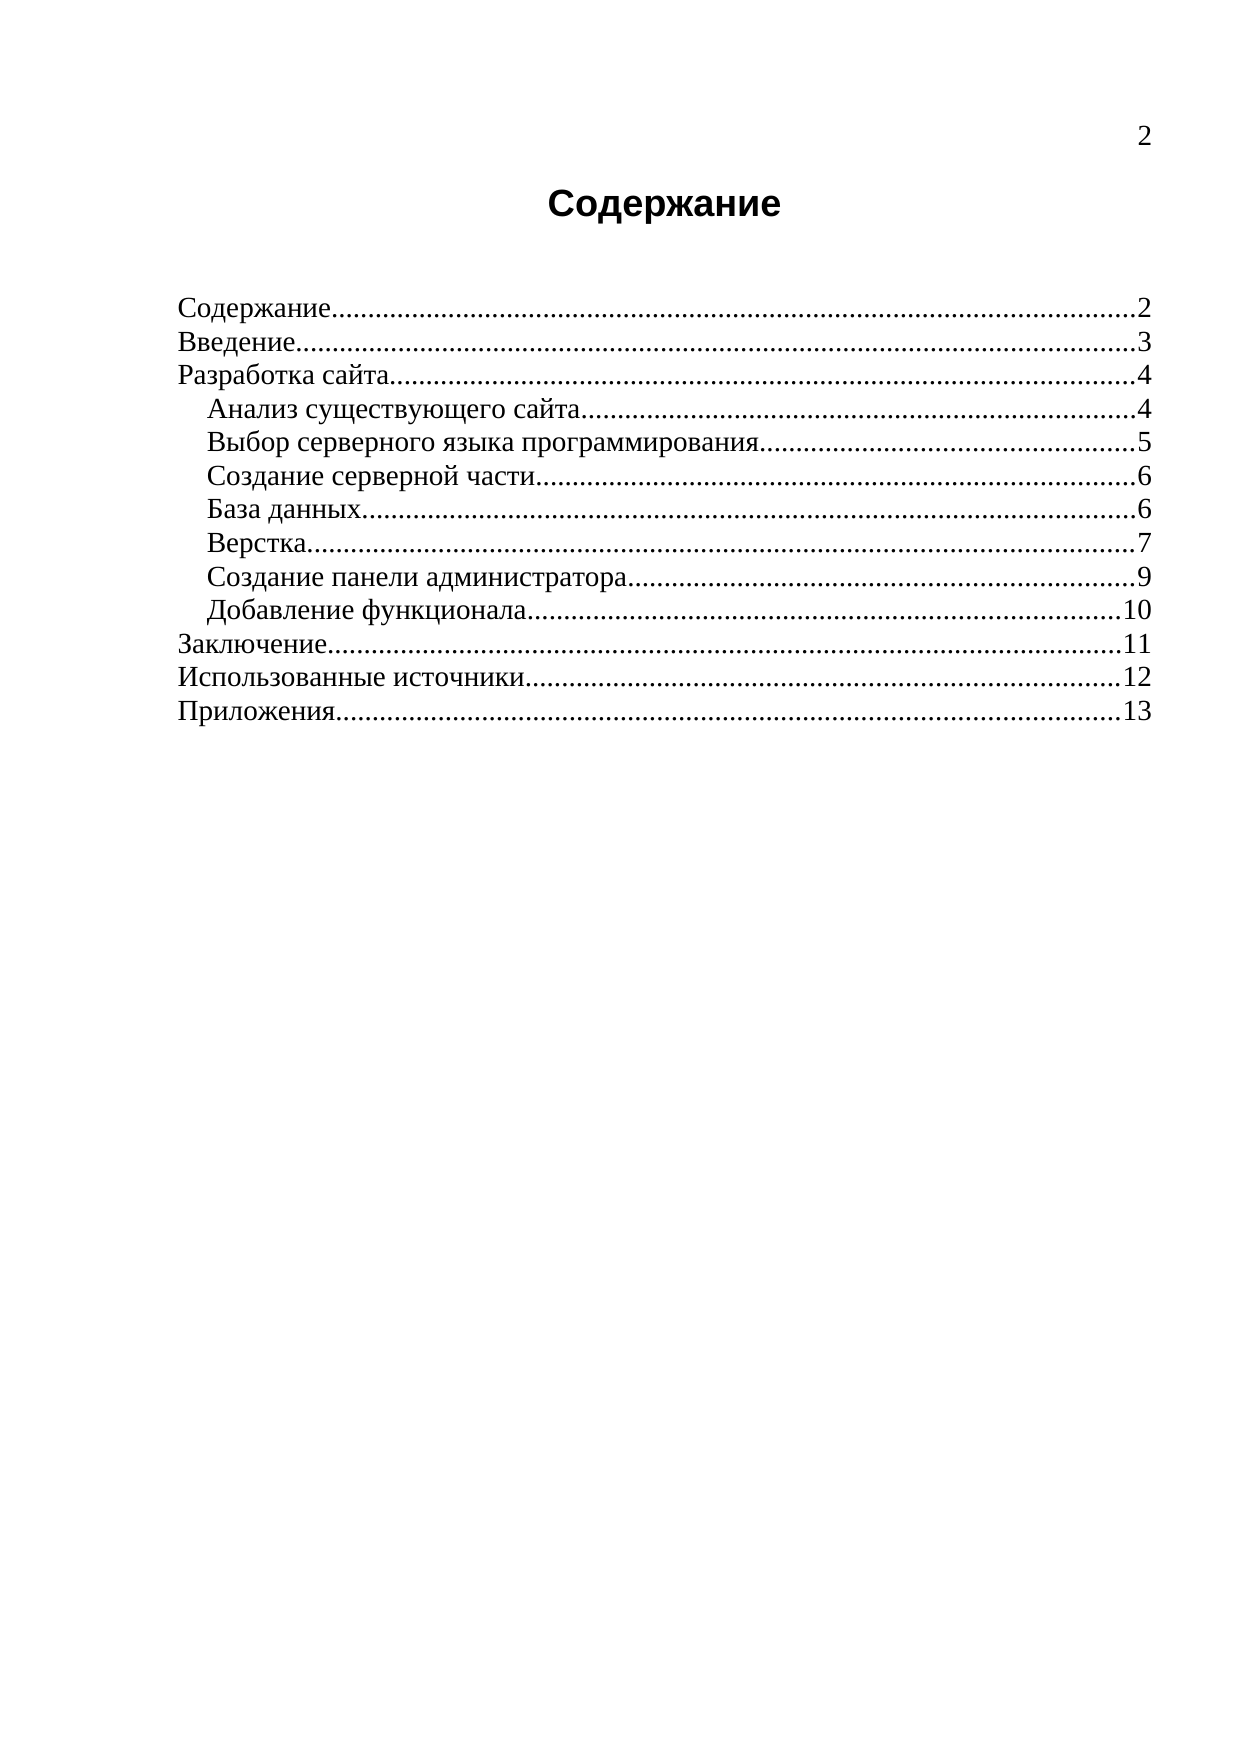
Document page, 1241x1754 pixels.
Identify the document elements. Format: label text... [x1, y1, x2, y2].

text Разработка сайта 4 [177, 357, 1152, 391]
text Выбор серверного языка программирования 5 [207, 424, 1152, 458]
text Создание панели администратора 9 [207, 559, 1152, 592]
text Введение 3 [177, 324, 1152, 357]
text Использованные источники 12 [177, 659, 1152, 693]
text Заключение 11 [177, 626, 1152, 659]
text Верстка 7 [207, 525, 1152, 559]
text Приложения 13 [177, 693, 1152, 726]
text Добавление функционала 10 [207, 592, 1152, 626]
subtitle Содержание [177, 181, 1152, 225]
text Создание серверной части 6 [207, 458, 1152, 492]
text База данных 6 [207, 492, 1152, 525]
text Содержание 2 [177, 290, 1152, 324]
text Анализ существующего сайта 4 [207, 391, 1152, 424]
